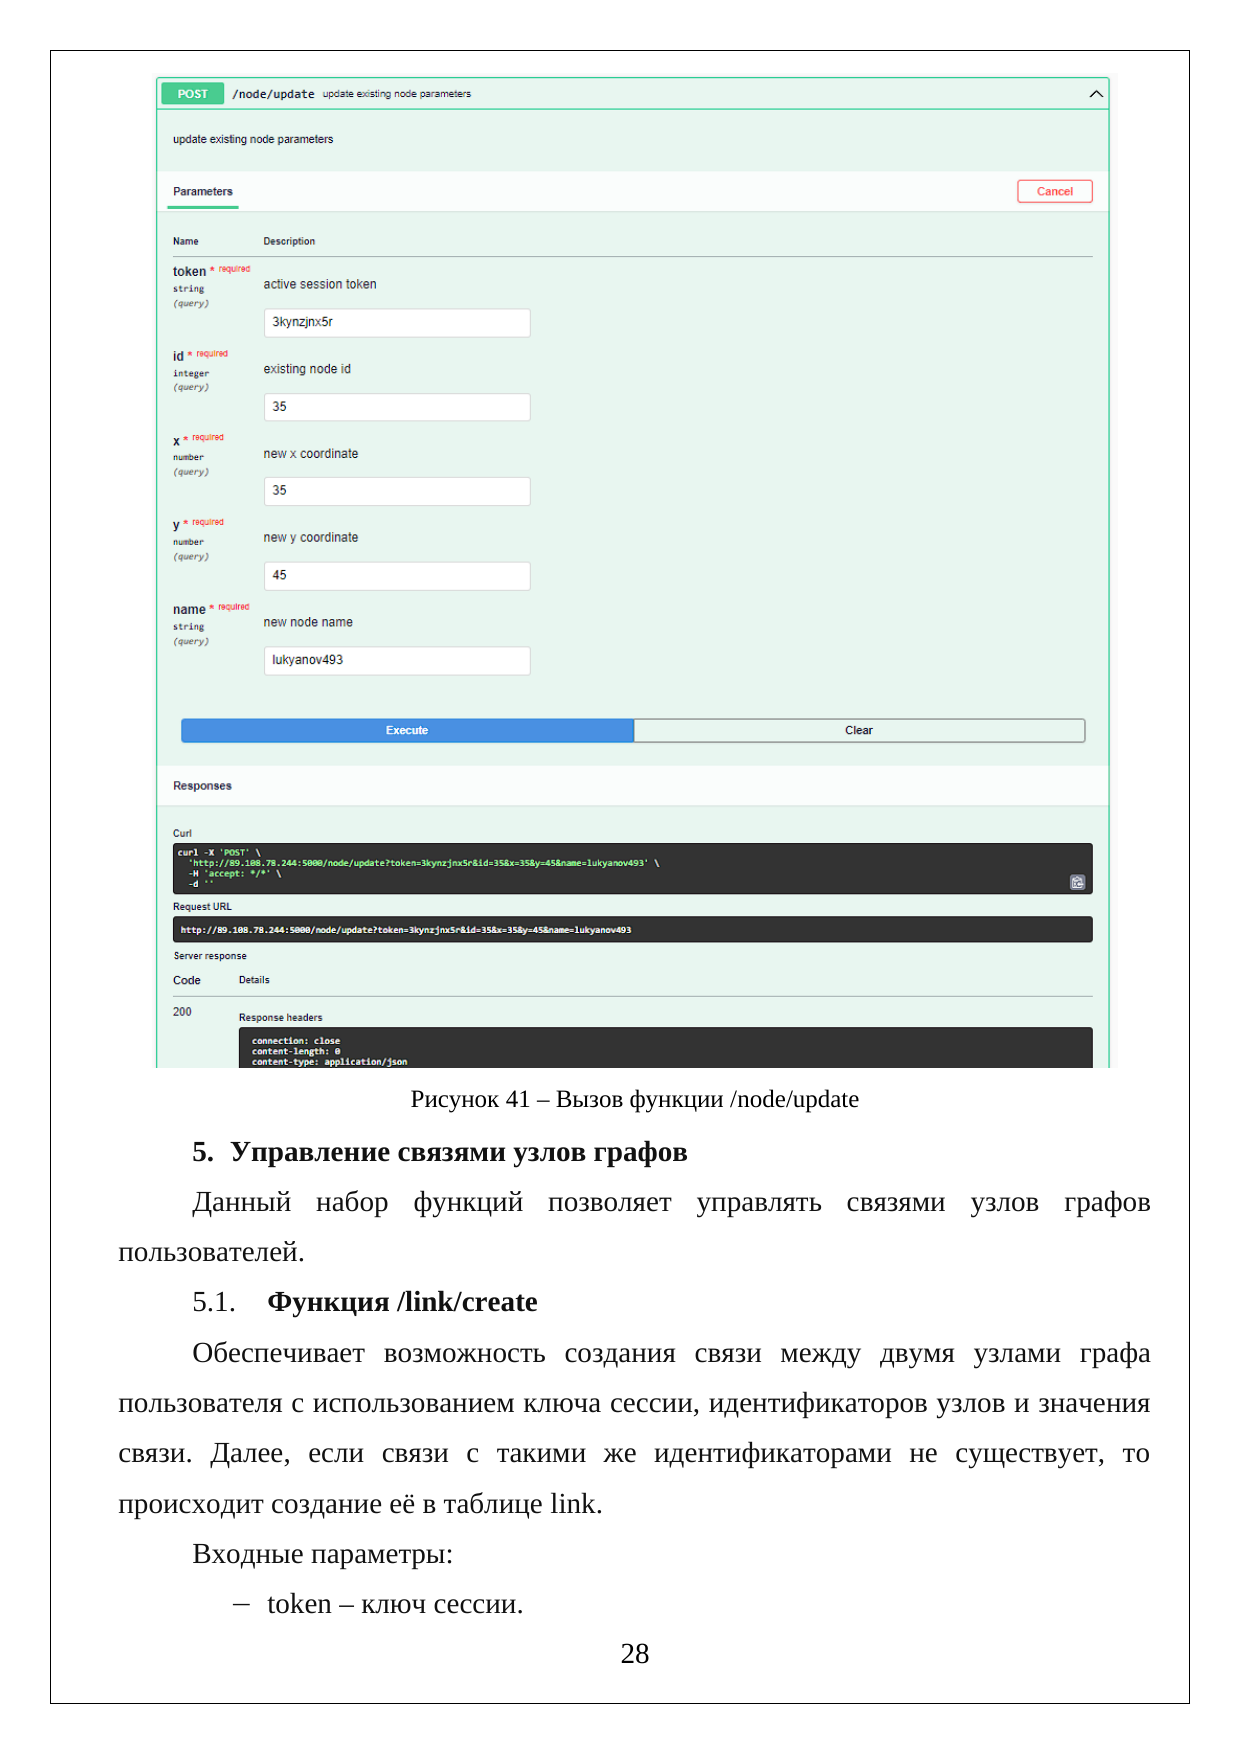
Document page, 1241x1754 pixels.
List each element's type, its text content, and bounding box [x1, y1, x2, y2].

list Функция /link/create [192, 1284, 1152, 1318]
text Данный набор функций позволяет управлять связями узлов графов пользователей. [118, 1184, 1152, 1268]
text Обеспечивает возможность создания связи между двумя узлами графа пользователя с использованием ключа сессии, идентификаторов узлов и значения связи. Далее, если связи с такими же идентификаторами не существует, то происходит создание её в таблице link. [118, 1335, 1152, 1519]
text Входные параметры: [118, 1536, 1152, 1570]
text Рисунок 41 – Вызов функции /node/update [118, 1084, 1152, 1113]
list Управление связями узлов графов [192, 1134, 1152, 1167]
list token – ключ сессии. [229, 1586, 1152, 1620]
